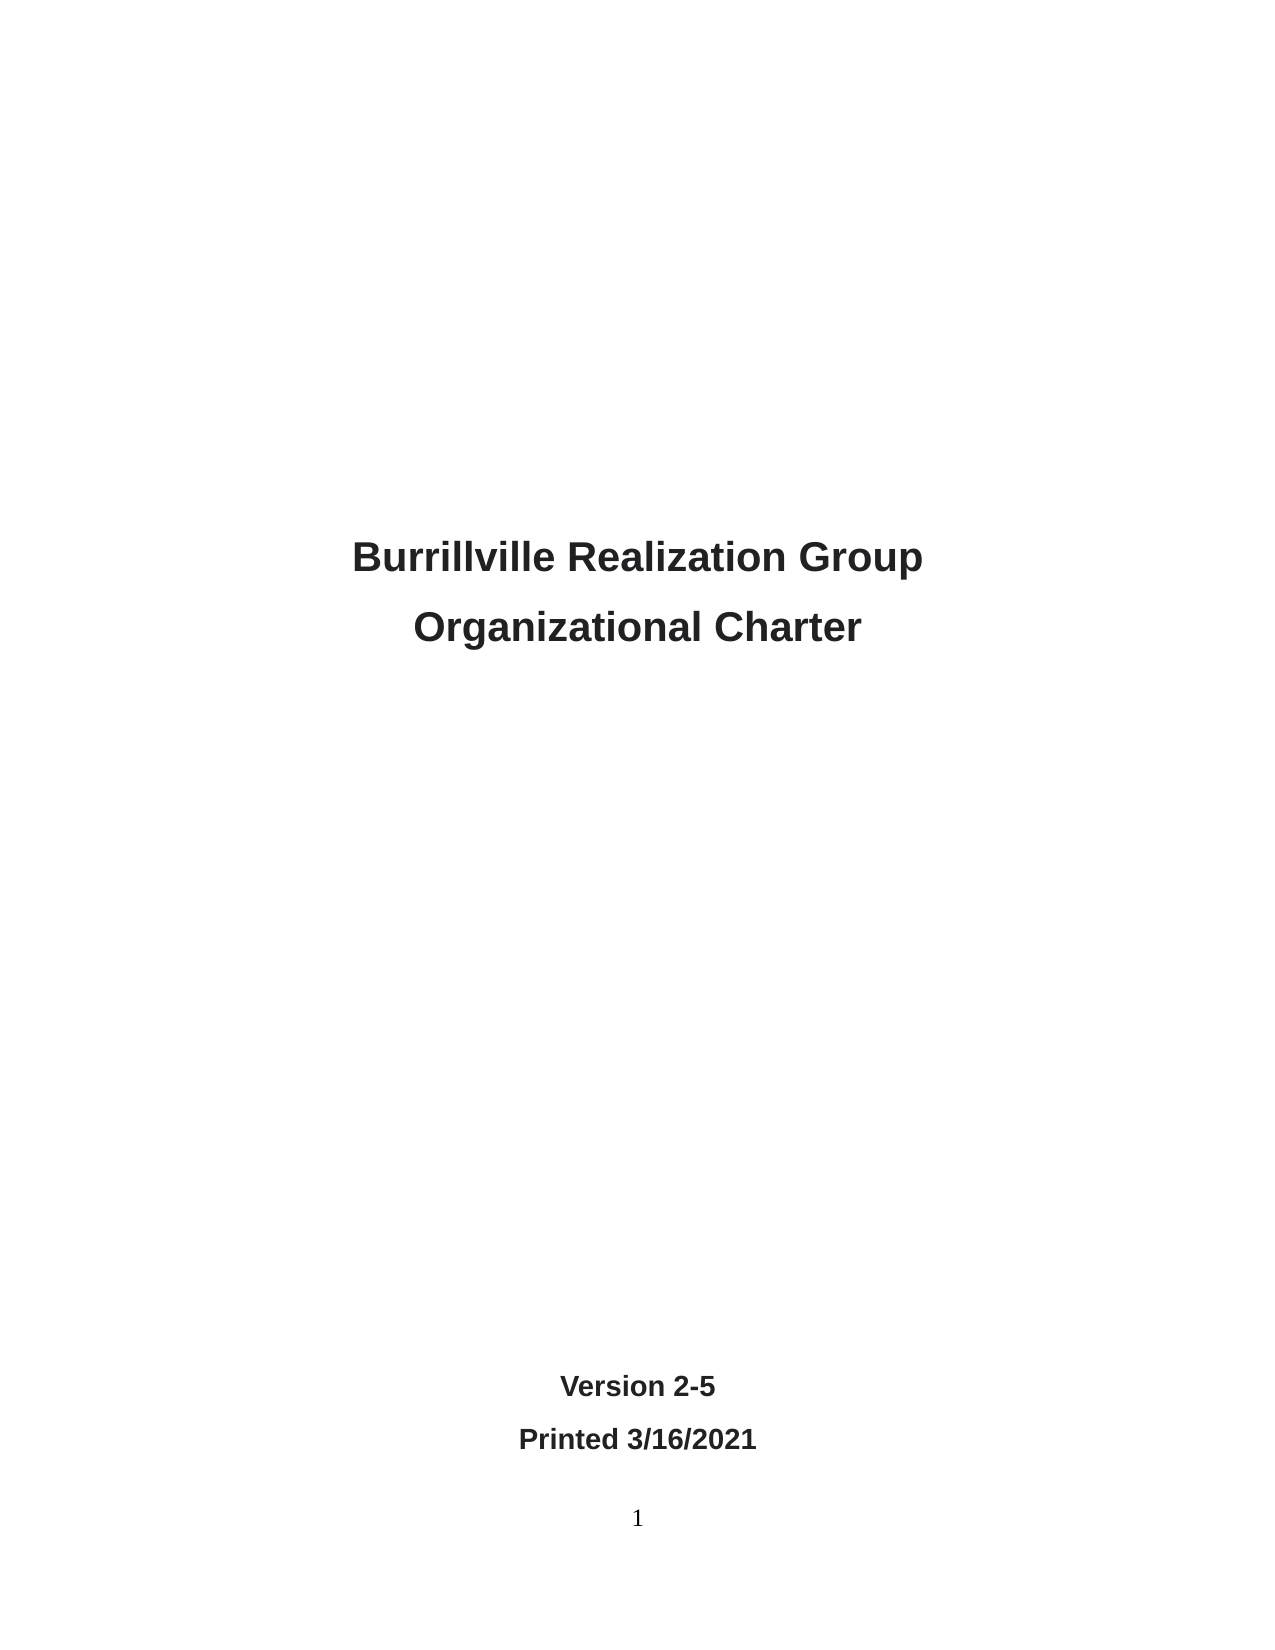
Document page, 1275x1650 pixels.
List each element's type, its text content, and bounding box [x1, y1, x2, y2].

text Burrillville Realization Group [118, 533, 1157, 581]
text Printed 3/16/2021 [118, 1422, 1157, 1456]
text Organizational Charter [118, 602, 1157, 650]
text Version 2-5 [118, 1369, 1157, 1403]
